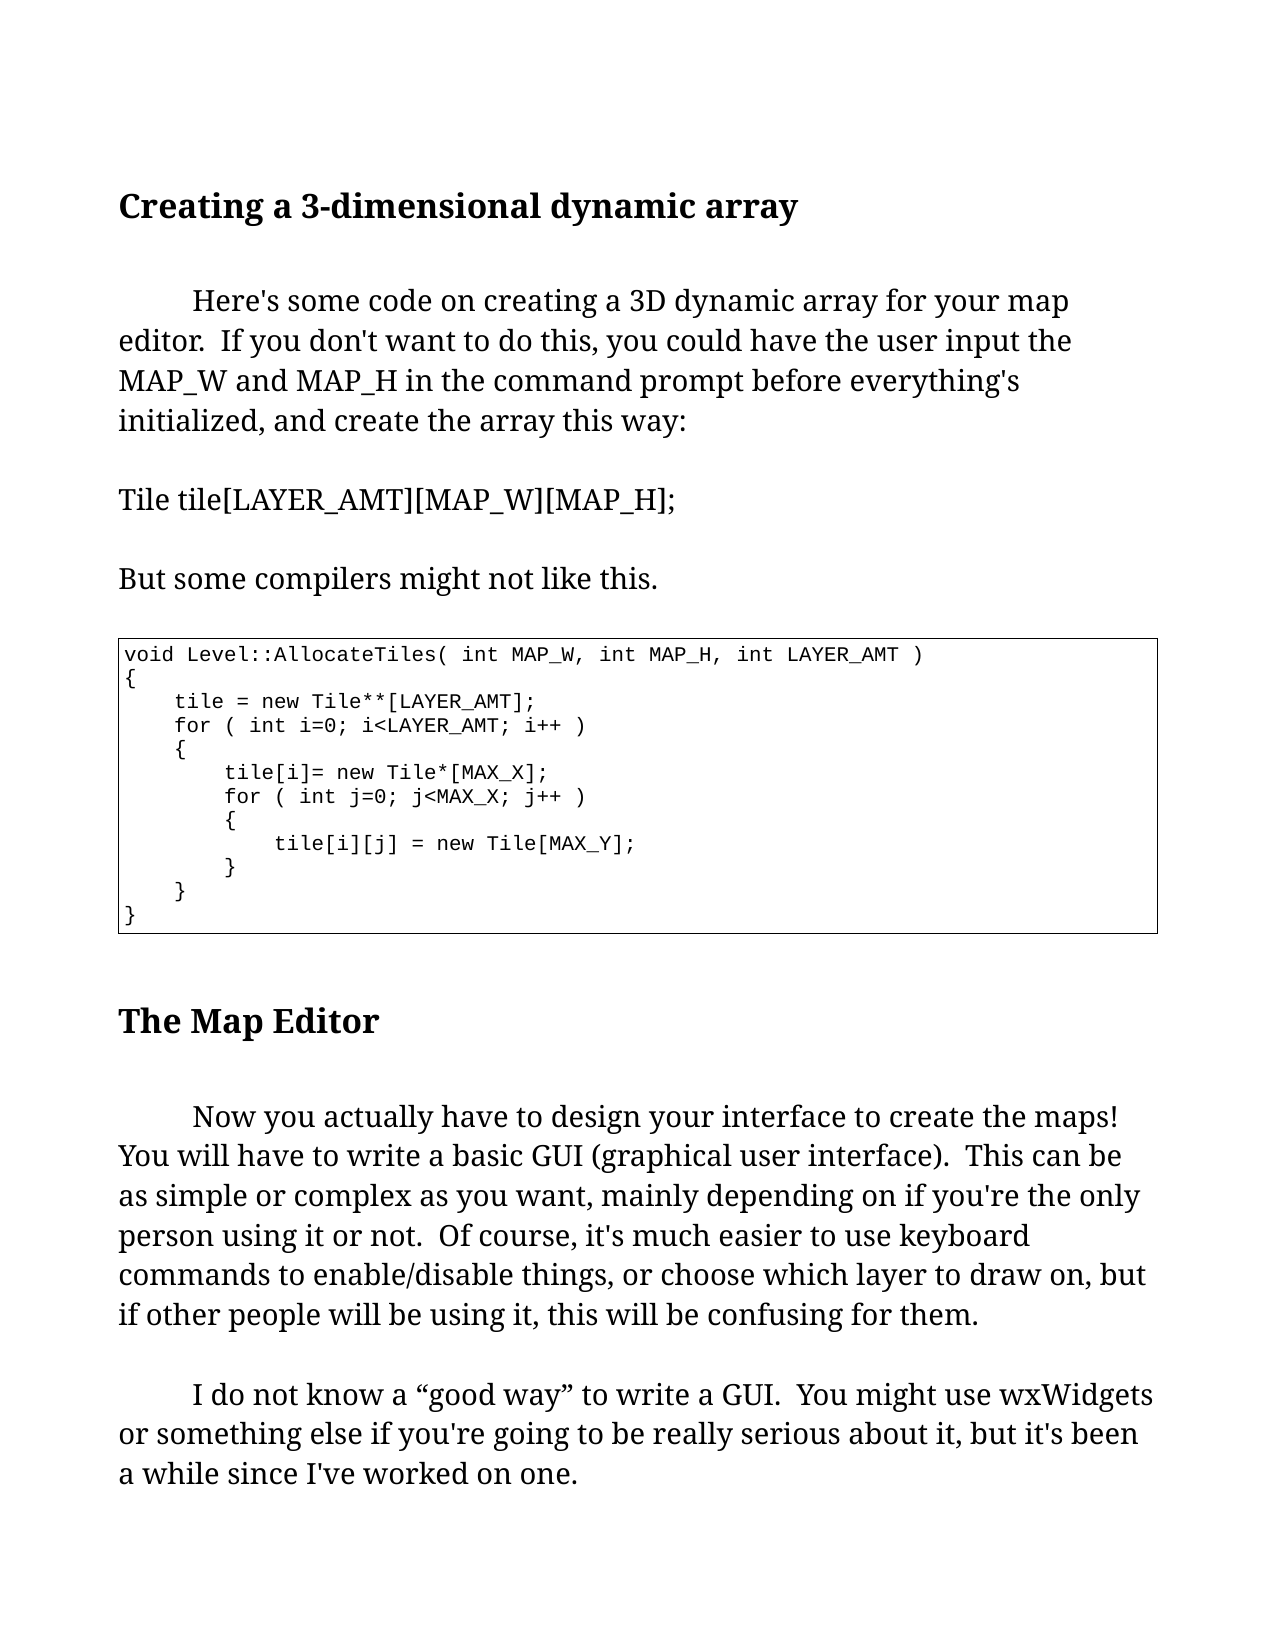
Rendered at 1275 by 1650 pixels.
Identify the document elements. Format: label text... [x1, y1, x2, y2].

text Now you actually have to design your interface to create the maps! You will have to write a basic GUI (graphical user interface). This can be as simple or complex as you want, mainly depending on if you're the only person using it or not. Of course, it's much easier to use keyboard commands to enable/disable things, or choose which layer to draw on, but if other people will be using it, this will be confusing for them. [118, 1096, 1157, 1334]
table_header void Level::AllocateTiles( int MAP_W, int MAP_H, int LAYER_AMT ) { tile = new Tile**[LAYER_AMT]; for ( int i=0; i<LAYER_AMT; i++ ) { tile[i]= new Tile*[MAX_X]; for ( int j=0; j<MAX_X; j++ ) { tile[i][j] = new Tile[MAX_Y]; } } } [119, 639, 1157, 933]
text Here's some code on creating a 3D dynamic array for your map editor. If you don't want to do this, you could have the user input the MAP_W and MAP_H in the command prompt before everything's initialized, and create the array this way: [118, 281, 1157, 439]
subtitle The Map Editor [118, 998, 1157, 1044]
text But some compilers might not like this. [118, 558, 1157, 598]
subtitle Creating a 3-dimensional dynamic array [118, 183, 1157, 228]
text I do not know a “good way” to write a GUI. You might use wxWidgets or something else if you're going to be really serious about it, but it's been a while since I've worked on one. [118, 1374, 1157, 1493]
text Tile tile[LAYER_AMT][MAP_W][MAP_H]; [118, 479, 1157, 519]
